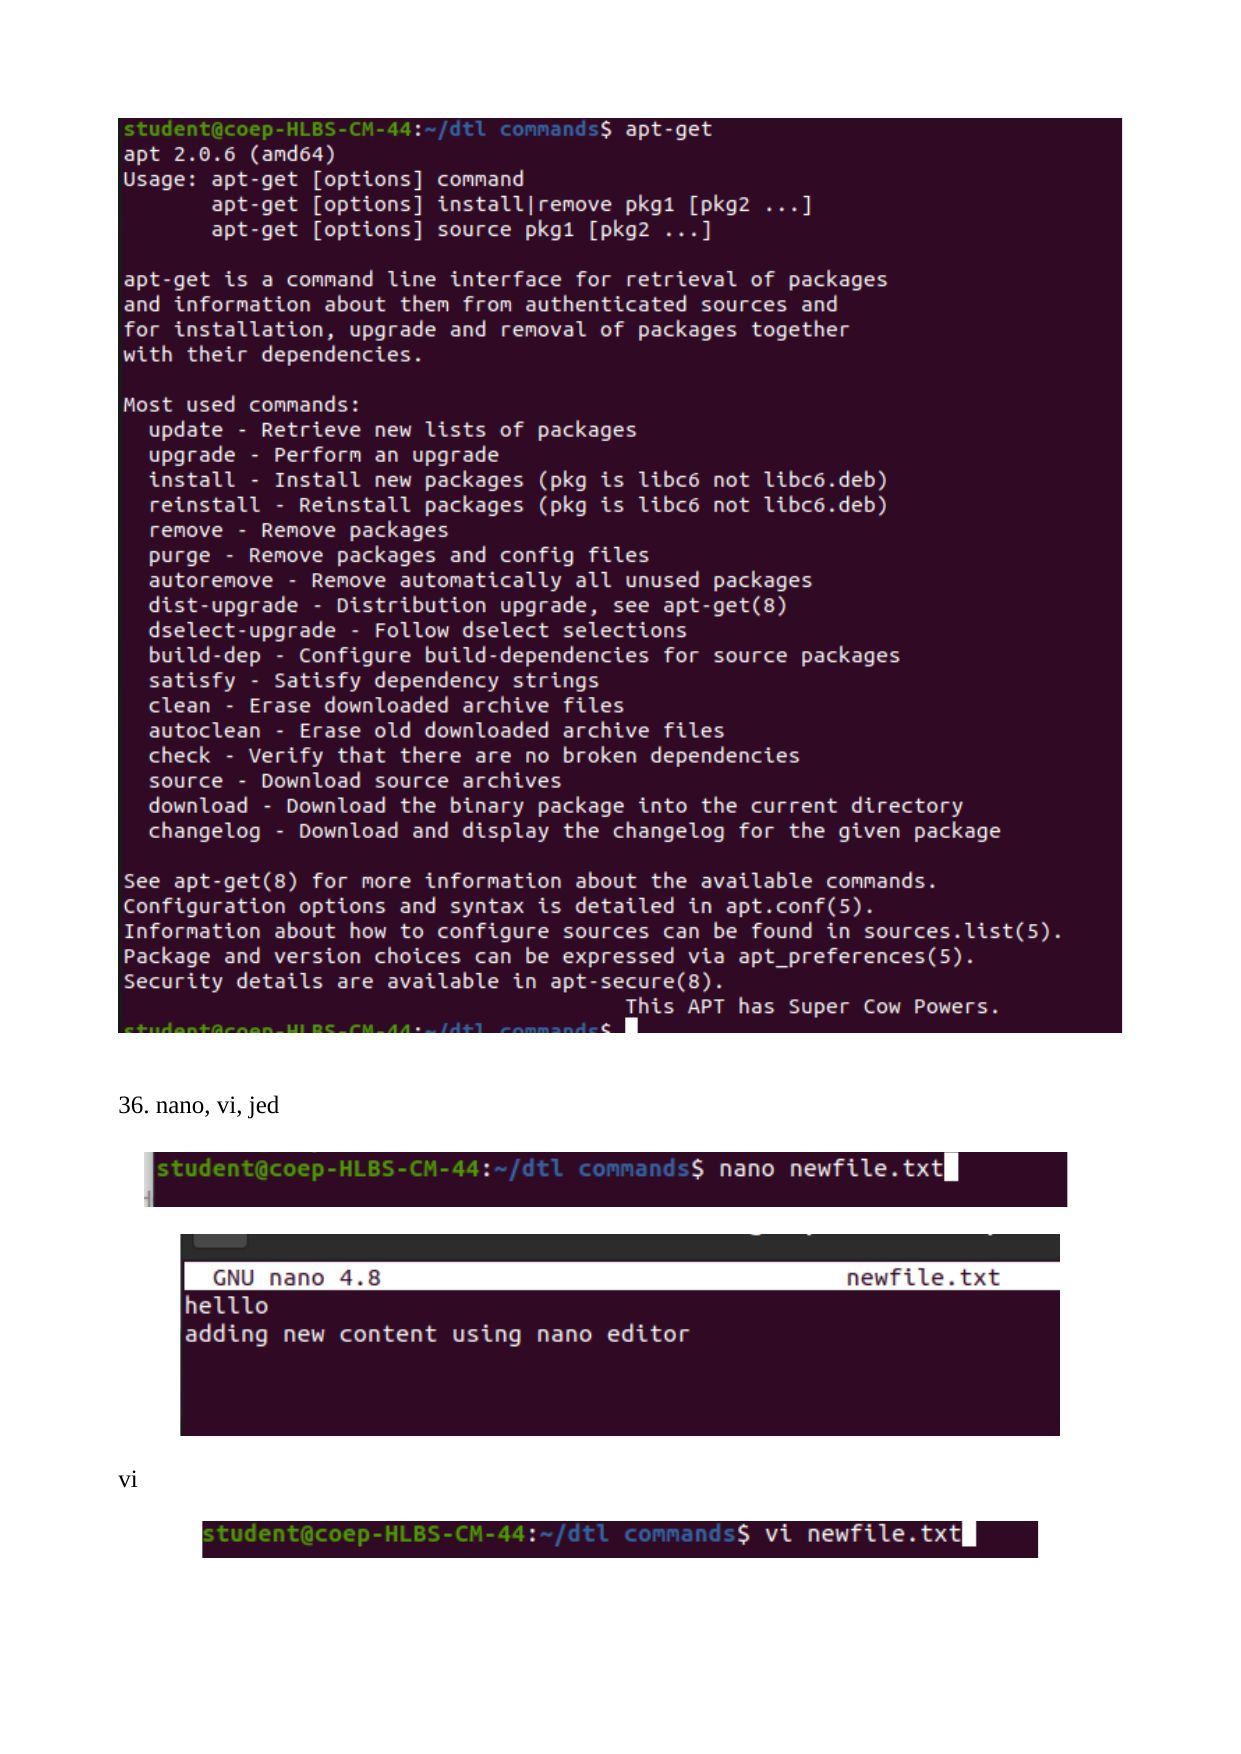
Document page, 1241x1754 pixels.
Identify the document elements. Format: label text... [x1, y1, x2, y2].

picture [118, 118, 1123, 1033]
picture [180, 1234, 1060, 1436]
text 36. nano, vi, jed [118, 1091, 1122, 1119]
text vi [118, 1464, 1122, 1493]
picture [144, 1152, 1068, 1207]
picture [202, 1521, 1039, 1558]
